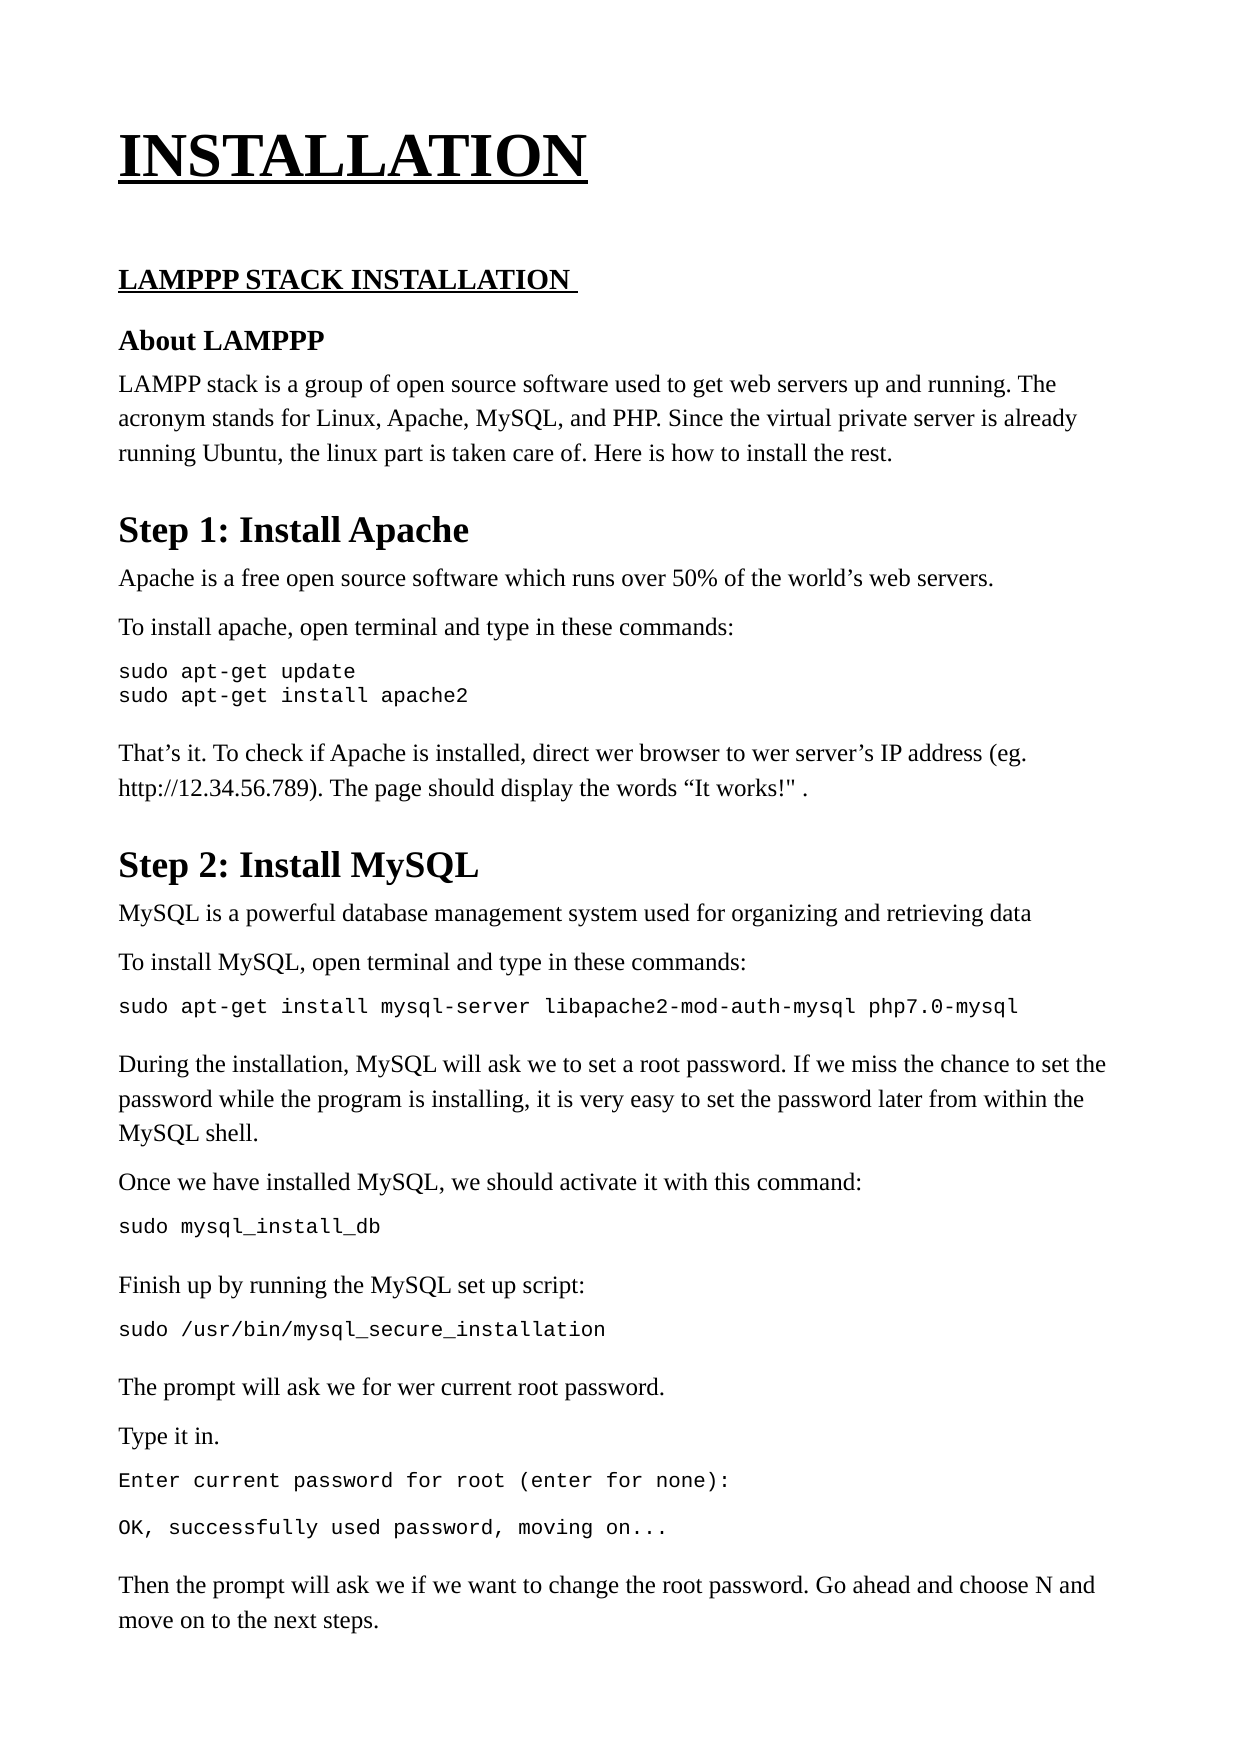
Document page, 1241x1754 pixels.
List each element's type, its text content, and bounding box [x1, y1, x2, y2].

text sudo /usr/bin/mysql_secure_installation [118, 1319, 1122, 1342]
text Enter current password for root (enter for none): [118, 1470, 1122, 1494]
text Once we have installed MySQL, we should activate it with this command: [118, 1167, 1122, 1196]
text That’s it. To check if Apache is installed, direct wer browser to wer server’s IP address (eg. http://12.34.56.789). The page should display the words “It works!" . [118, 738, 1122, 801]
text sudo apt-get install apache2 [118, 685, 1122, 709]
text The prompt will ask we for wer current root password. [118, 1372, 1122, 1401]
text INSTALLATION [118, 118, 1122, 190]
text Type it in. [118, 1421, 1122, 1450]
text sudo mysql_install_db [118, 1217, 1122, 1240]
text Apache is a free open source software which runs over 50% of the world’s web servers. [118, 563, 1122, 592]
text sudo apt-get install mysql-server libapache2-mod-auth-mysql php7.0-mysql [118, 996, 1122, 1020]
subtitle Step 1: Install Apache [118, 508, 1122, 551]
text To install MySQL, open terminal and type in these commands: [118, 947, 1122, 976]
text To install apache, open terminal and type in these commands: [118, 612, 1122, 641]
text MySQL is a powerful database management system used for organizing and retrieving data [118, 898, 1122, 927]
subtitle LAMPPP STACK INSTALLATION [118, 262, 1122, 296]
subtitle Step 2: Install MySQL [118, 843, 1122, 886]
text LAMPP stack is a group of open source software used to get web servers up and running. The acronym stands for Linux, Apache, MySQL, and PHP. Since the virtual private server is already running Ubuntu, the linux part is taken care of. Here is how to install the rest. [118, 369, 1122, 467]
text Finish up by running the MySQL set up script: [118, 1270, 1122, 1298]
text During the installation, MySQL will ask we to set a root password. If we miss the chance to set the password while the program is installing, it is very easy to set the password later from within the MySQL shell. [118, 1049, 1122, 1147]
text Then the prompt will ask we if we want to change the root password. Go ahead and choose N and move on to the next steps. [118, 1570, 1122, 1634]
text sudo apt-get update [118, 661, 1122, 685]
subtitle About LAMPPP [118, 323, 1122, 356]
text OK, successfully used password, moving on... [118, 1517, 1122, 1541]
